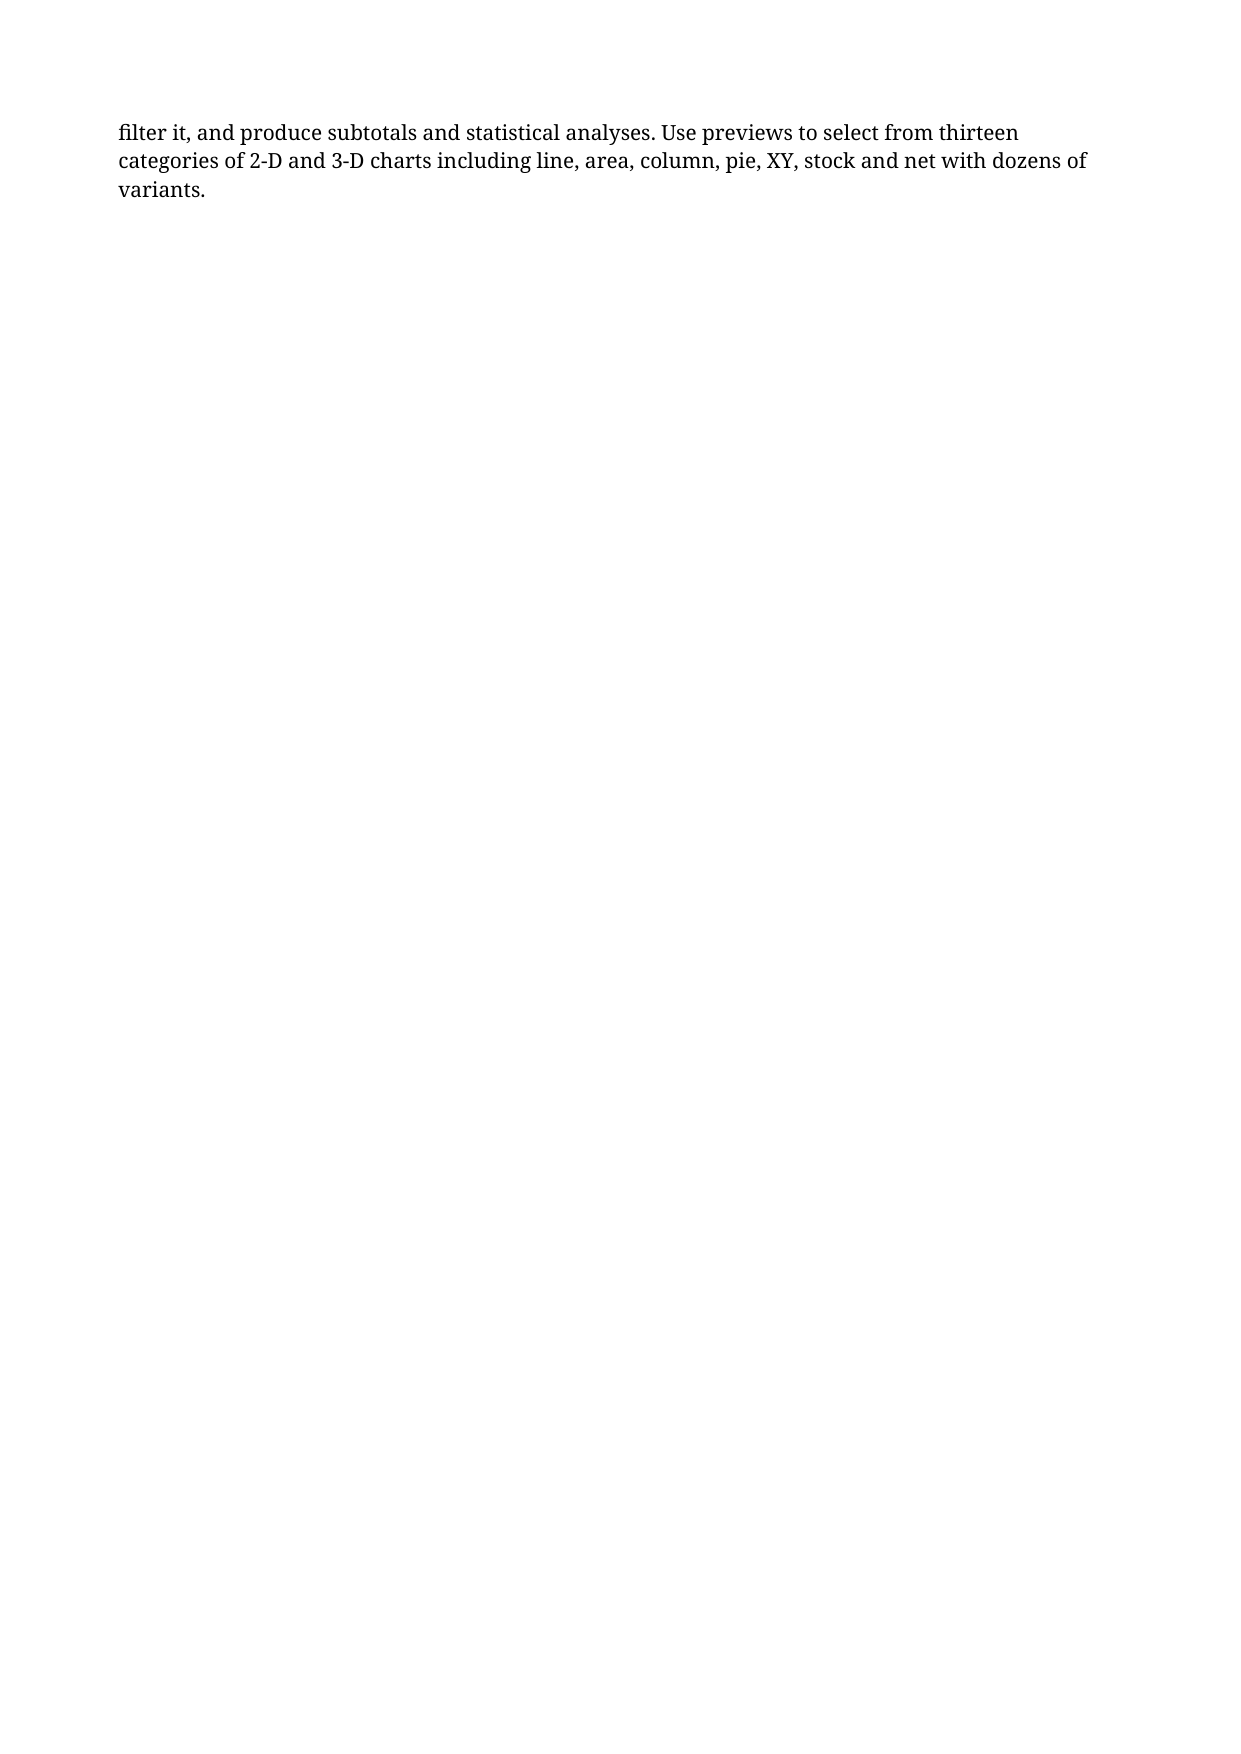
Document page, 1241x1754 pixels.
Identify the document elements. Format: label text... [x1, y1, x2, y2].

text filter it, and produce subtotals and statistical analyses. Use previews to select from thirteen categories of 2-D and 3-D charts including line, area, column, pie, XY, stock and net with dozens of variants. [118, 118, 1122, 203]
